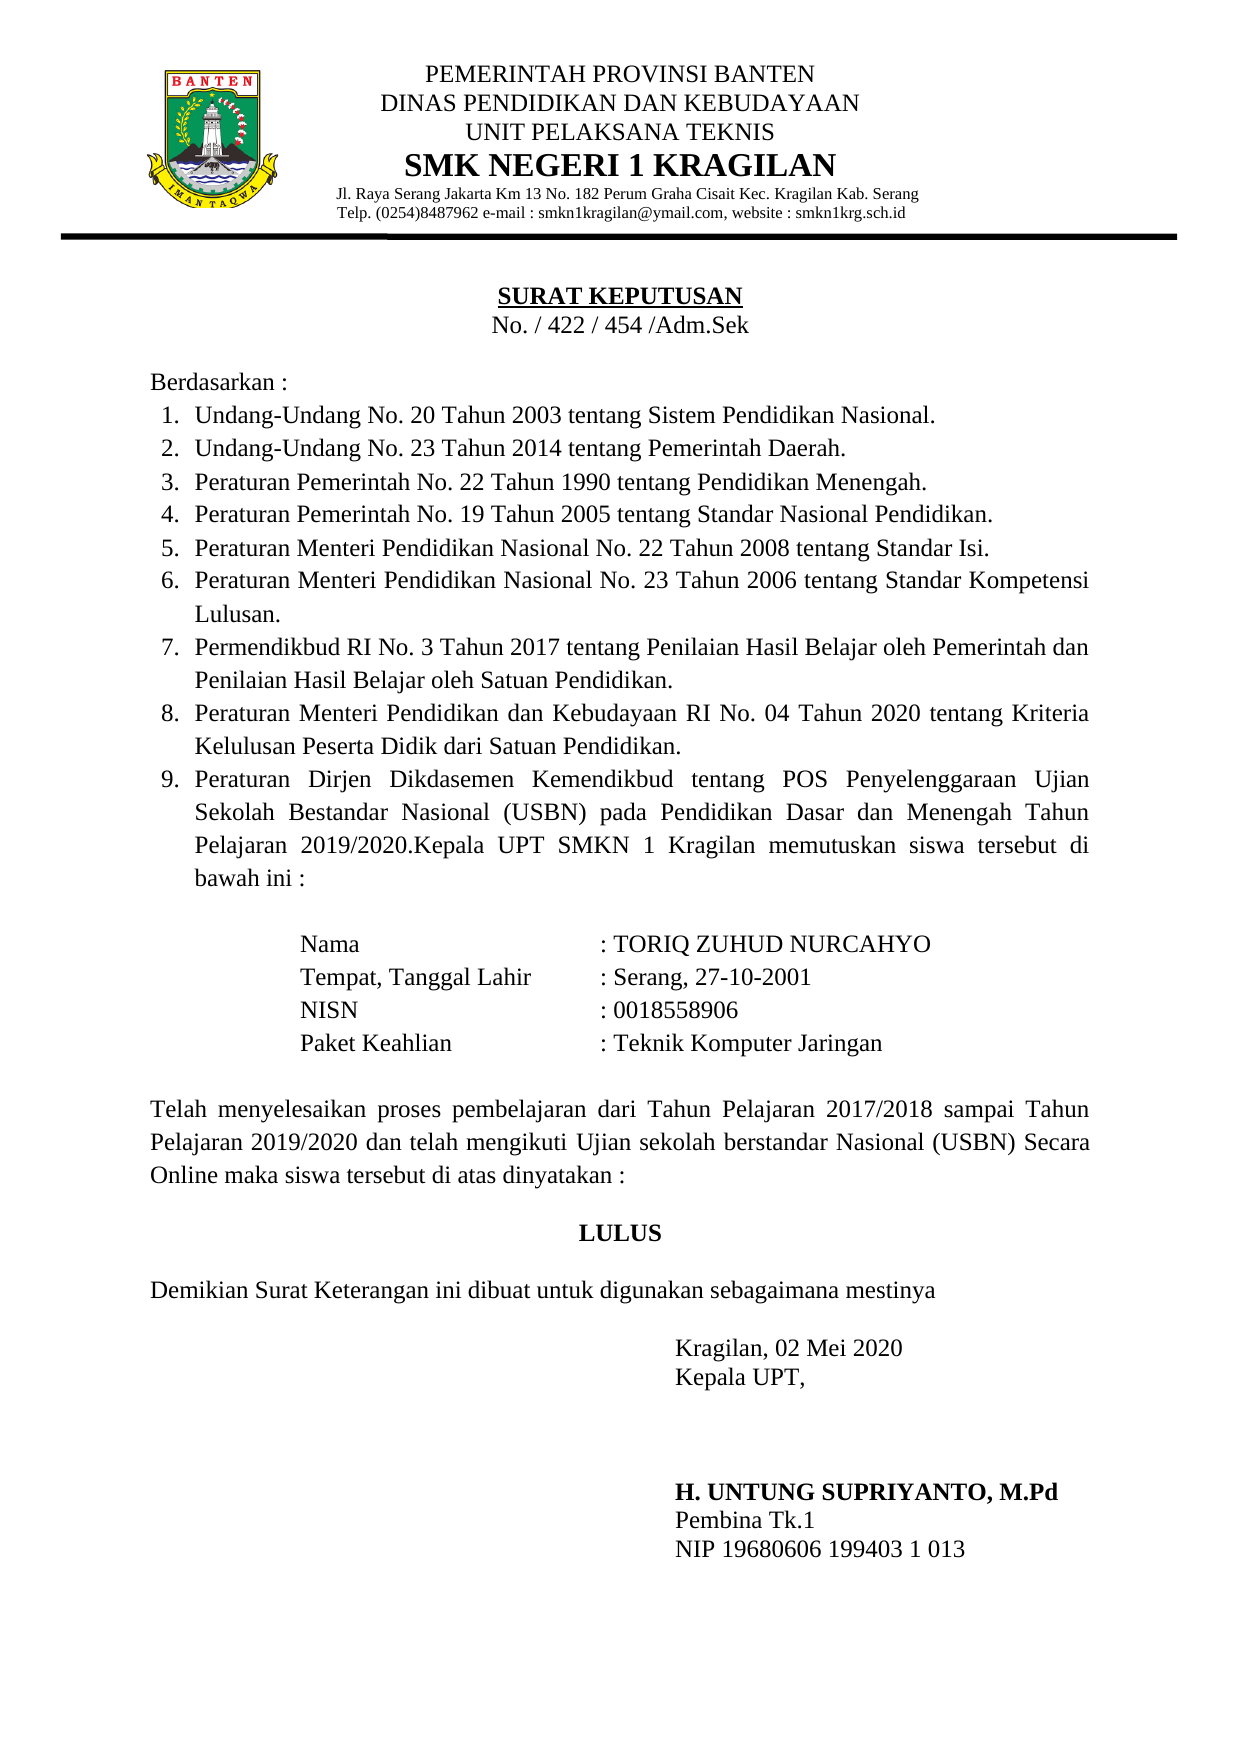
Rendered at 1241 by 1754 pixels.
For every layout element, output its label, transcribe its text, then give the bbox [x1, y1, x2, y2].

text Berdasarkan : [150, 367, 1090, 396]
text LULUS [150, 1218, 1090, 1247]
text Kepala UPT, [150, 1362, 1090, 1391]
text Pembina Tk.1 [150, 1506, 1090, 1534]
text SURAT KEPUTUSAN [150, 281, 1090, 310]
picture [146, 70, 279, 208]
list Undang-Undang No. 23 Tahun 2014 tentang Pemerintah Daerah. [179, 433, 1090, 462]
text NIP 19680606 199403 1 013 [150, 1534, 1090, 1563]
list Peraturan Dirjen Dikdasemen Kemendikbud tentang POS Penyelenggaraan Ujian Sekolah Bestandar Nasional (USBN) pada Pendidikan Dasar dan Menengah Tahun Pelajaran 2019/2020.Kepala UPT SMKN 1 Kragilan memutuskan siswa tersebut di bawah ini : [179, 764, 1090, 892]
list Peraturan Menteri Pendidikan Nasional No. 22 Tahun 2008 tentang Standar Isi. [179, 533, 1090, 561]
text NISN : 0018558906 [150, 995, 1090, 1024]
list Peraturan Menteri Pendidikan Nasional No. 23 Tahun 2006 tentang Standar Kompetensi Lulusan. [179, 566, 1090, 627]
list Peraturan Menteri Pendidikan dan Kebudayaan RI No. 04 Tahun 2020 tentang Kriteria Kelulusan Peserta Didik dari Satuan Pendidikan. [179, 698, 1090, 759]
list Undang-Undang No. 20 Tahun 2003 tentang Sistem Pendidikan Nasional. [179, 401, 1090, 429]
text No. / 422 / 454 /Adm.Sek [150, 310, 1090, 339]
list Permendikbud RI No. 3 Tahun 2017 tentang Penilaian Hasil Belajar oleh Pemerintah dan Penilaian Hasil Belajar oleh Satuan Pendidikan. [179, 632, 1090, 693]
list Peraturan Pemerintah No. 19 Tahun 2005 tentang Standar Nasional Pendidikan. [179, 499, 1090, 528]
text Kragilan, 02 Mei 2020 [150, 1333, 1090, 1362]
text Paket Keahlian : Teknik Komputer Jaringan [150, 1028, 1090, 1057]
text Telah menyelesaikan proses pembelajaran dari Tahun Pelajaran 2017/2018 sampai Tahun Pelajaran 2019/2020 dan telah mengikuti Ujian sekolah berstandar Nasional (USBN) Secara Online maka siswa tersebut di atas dinyatakan : [150, 1094, 1090, 1189]
text Nama : TORIQ ZUHUD NURCAHYO [150, 929, 1090, 958]
text H. UNTUNG SUPRIYANTO, M.Pd [150, 1477, 1090, 1506]
list Peraturan Pemerintah No. 22 Tahun 1990 tentang Pendidikan Menengah. [179, 467, 1090, 495]
text Demikian Surat Keterangan ini dibuat untuk digunakan sebagaimana mestinya [150, 1276, 1090, 1304]
text Tempat, Tanggal Lahir : Serang, 27-10-2001 [150, 962, 1090, 991]
